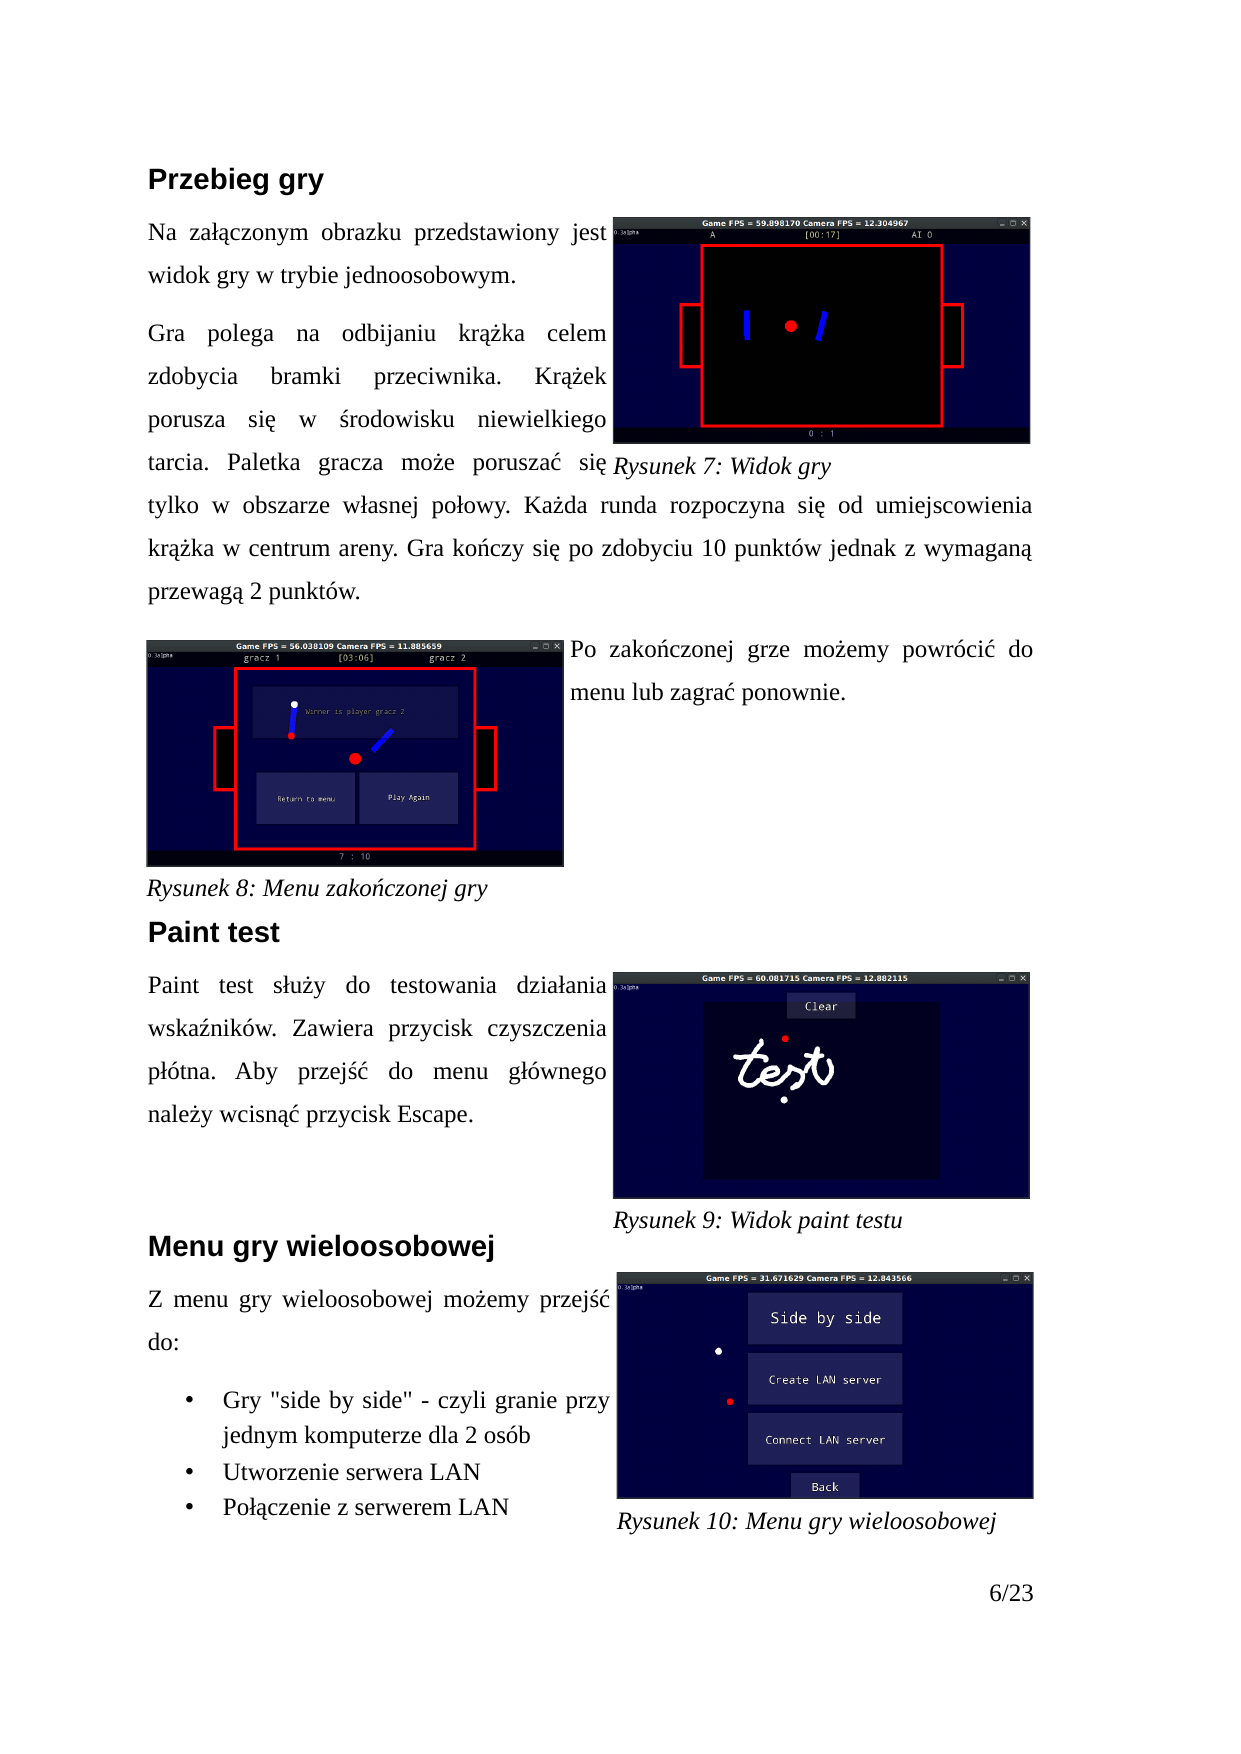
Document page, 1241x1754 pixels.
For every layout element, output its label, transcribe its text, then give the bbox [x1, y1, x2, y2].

text Z menu gry wieloosobowej możemy przejść do: [148, 1284, 616, 1356]
list Połączenie z serwerem LAN [185, 1492, 617, 1521]
subtitle Paint test [148, 915, 1033, 949]
list Utworzenie serwera LAN [185, 1457, 616, 1485]
picture [612, 972, 1030, 1199]
picture [612, 217, 1031, 444]
text Po zakończonej grze możemy powrócić do menu lub zagrać ponownie. [148, 634, 1033, 706]
text Na załączonym obrazku przedstawiony jest widok gry w trybie jednoosobowym. [148, 217, 612, 289]
text Rysunek 10: Menu gry wieloosobowej [617, 1499, 1034, 1535]
picture [616, 1272, 1034, 1499]
text Rysunek 7: Widok gry [613, 444, 1030, 479]
text Gra polega na odbijaniu krążka celem zdobycia bramki przeciwnika. Krążek porusza się w środowisku niewielkiego tarcia. Paletka gracza może poruszać się tylko w obszarze własnej połowy. Każda runda rozpoczyna się od umiejscowienia krążka w centrum areny. Gra kończy się po zdobyciu 10 punktów jednak z wymaganą przewagą 2 punktów. [148, 318, 1033, 605]
subtitle Menu gry wieloosobowej [148, 1229, 1033, 1263]
text Rysunek 8: Menu zakończonej gry [146, 867, 564, 902]
list Gry "side by side" - czyli granie przy jednym komputerze dla 2 osób [185, 1385, 616, 1449]
subtitle Przebieg gry [148, 162, 1033, 196]
text Paint test służy do testowania działania wskaźników. Zawiera przycisk czyszczenia płótna. Aby przejść do menu głównego należy wcisnąć przycisk Escape. [148, 970, 1033, 1128]
text Rysunek 9: Widok paint testu [613, 1199, 1030, 1234]
picture [146, 640, 564, 867]
